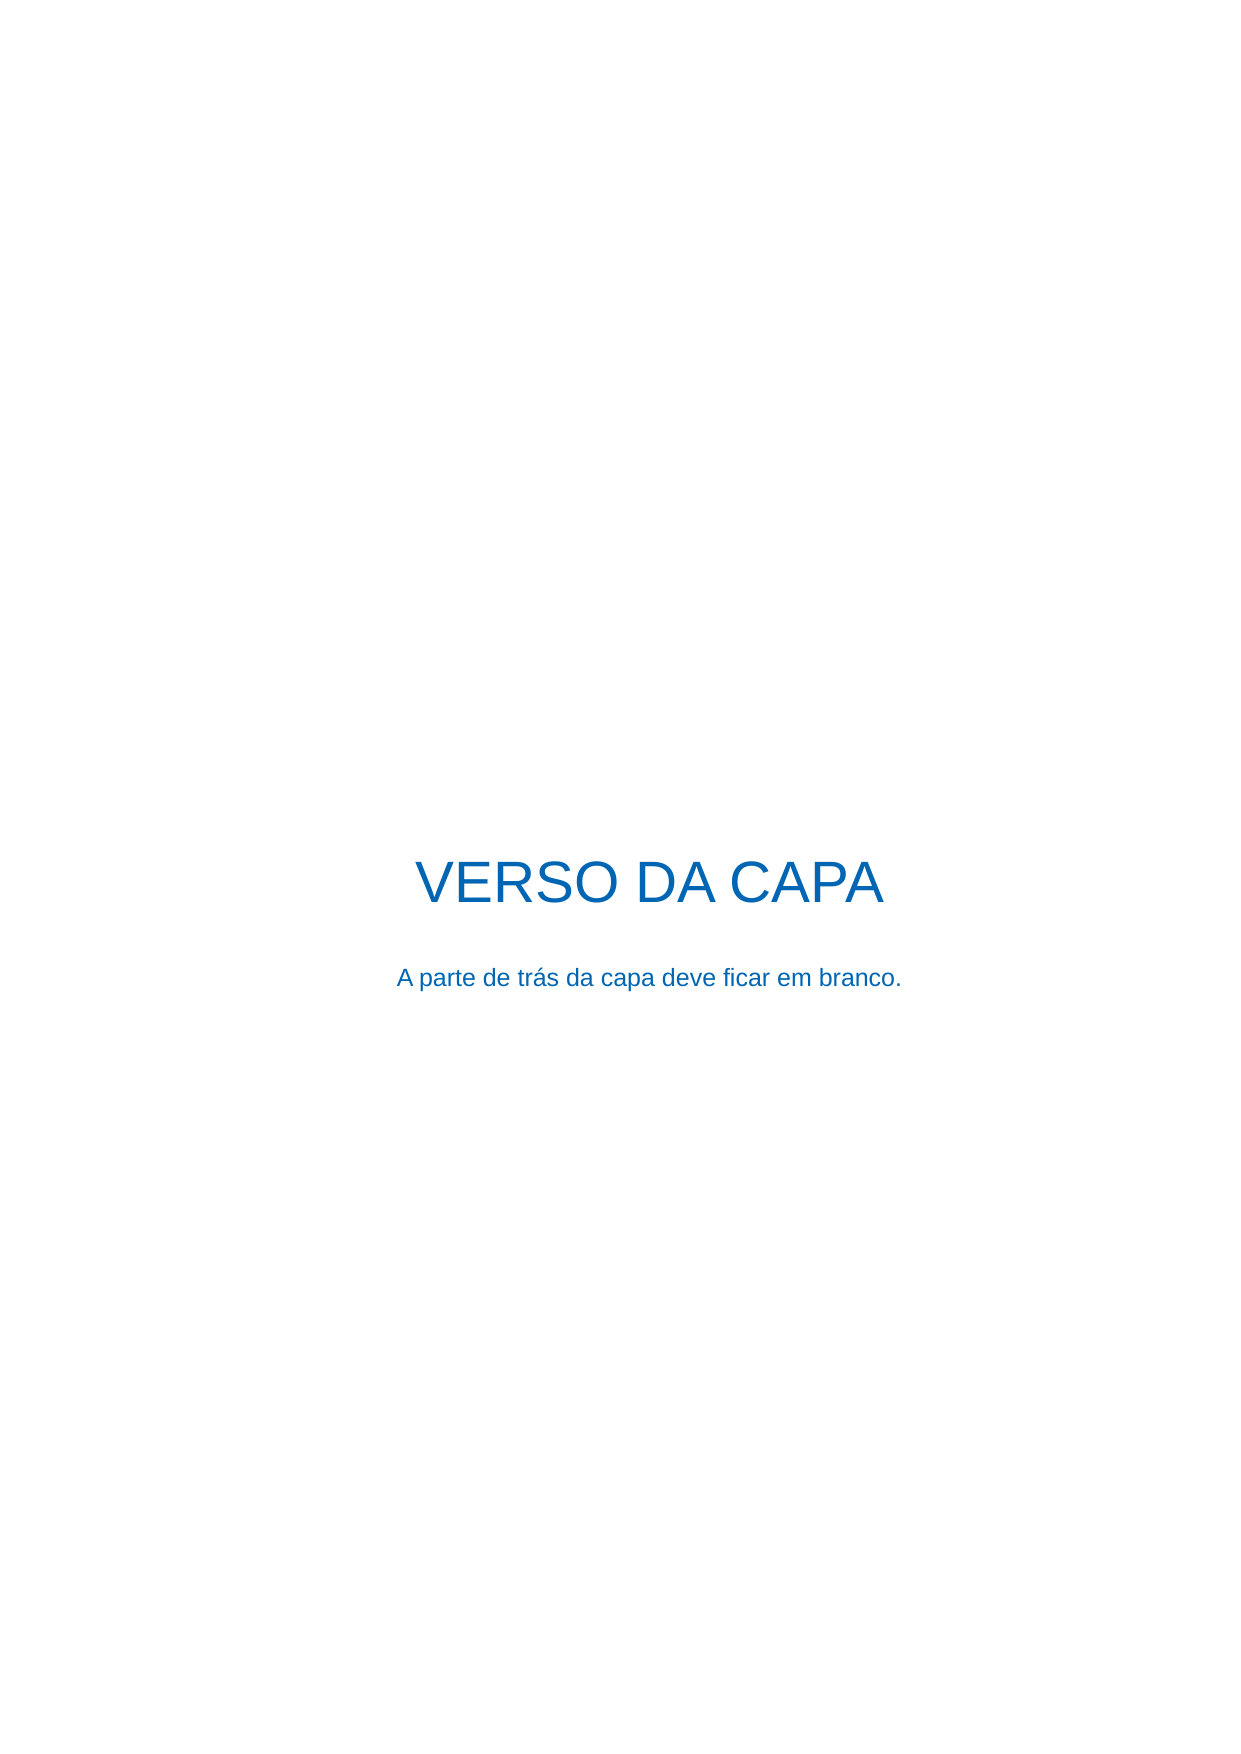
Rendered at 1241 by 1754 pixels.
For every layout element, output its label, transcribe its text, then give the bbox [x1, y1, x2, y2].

text A parte de trás da capa deve ficar em branco. [177, 963, 1122, 992]
text VERSO DA CAPA [177, 848, 1122, 915]
